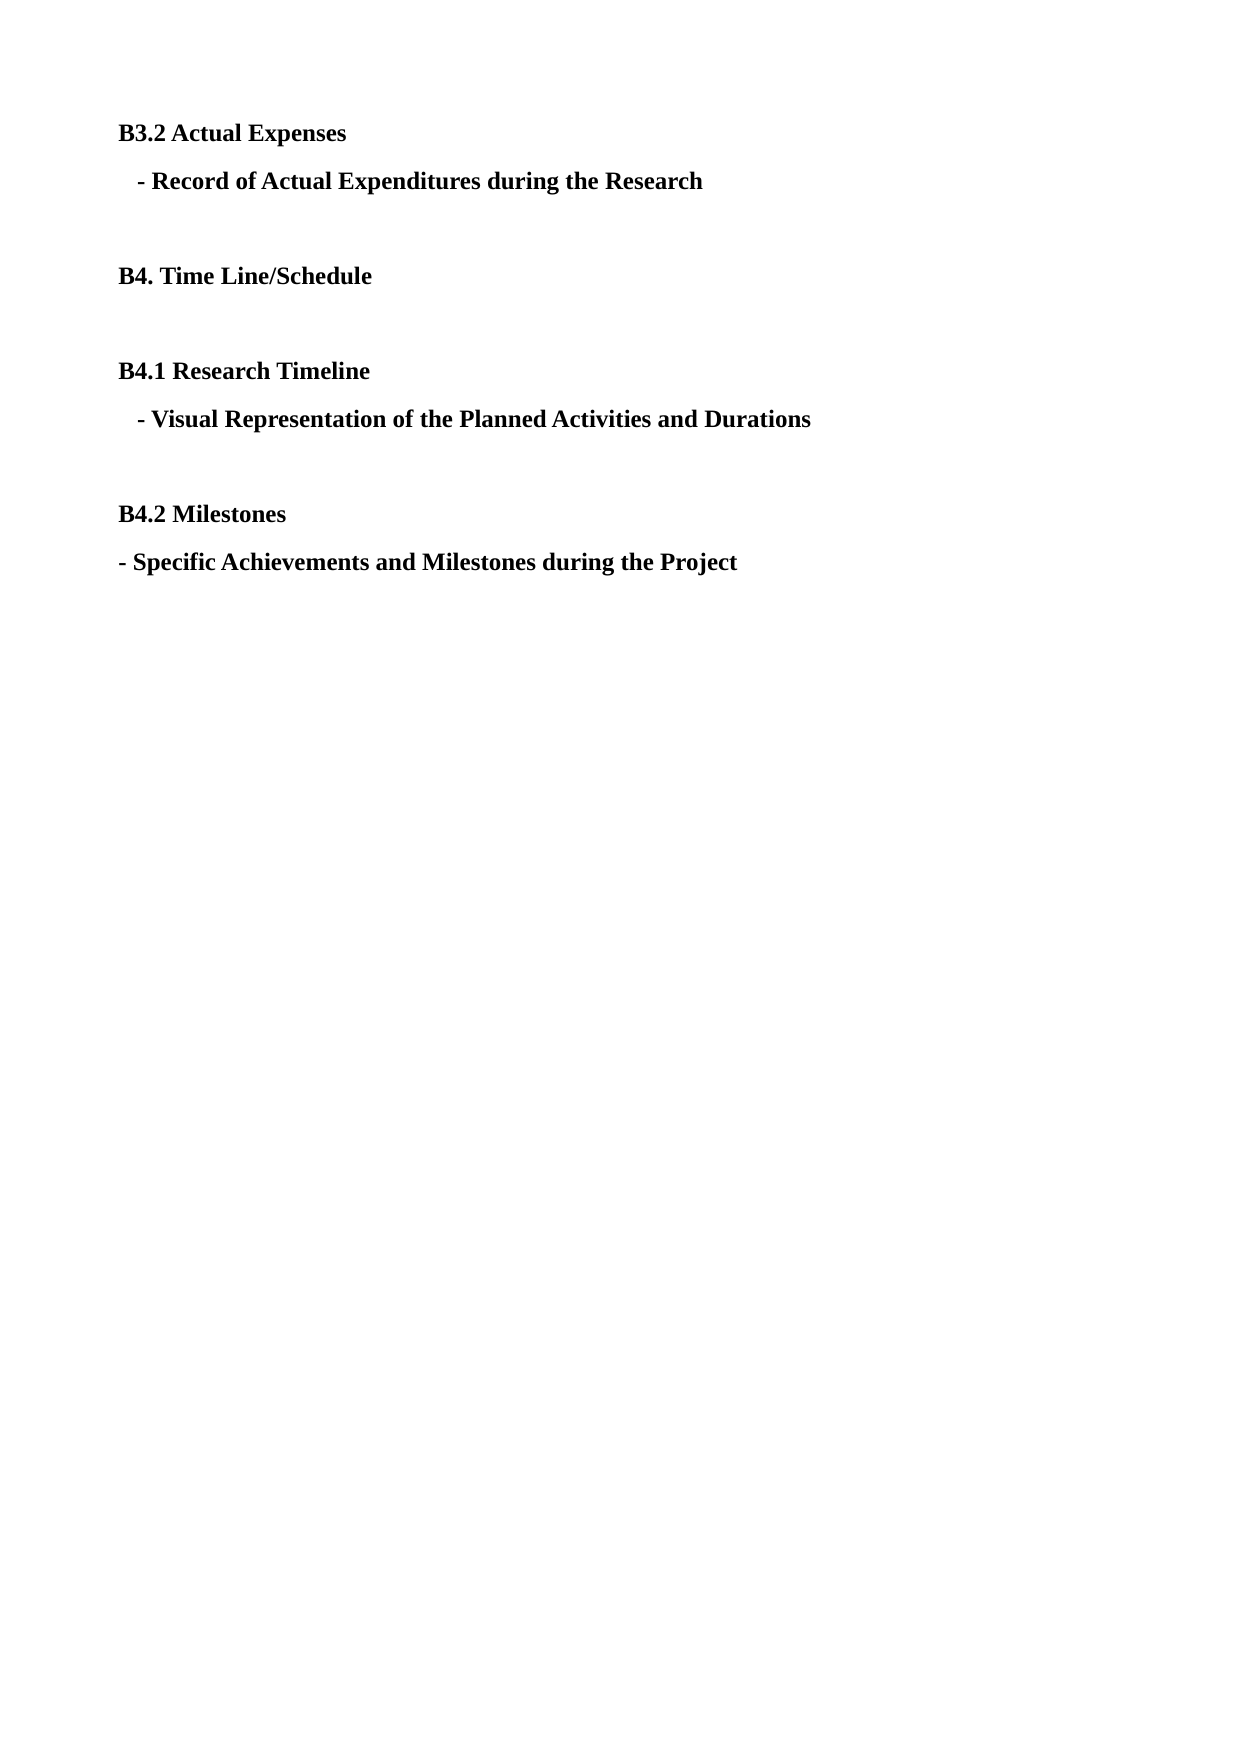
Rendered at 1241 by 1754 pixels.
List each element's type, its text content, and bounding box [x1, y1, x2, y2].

text B4.1 Research Timeline [118, 356, 1122, 385]
text - Visual Representation of the Planned Activities and Durations [118, 404, 1122, 432]
text - Record of Actual Expenditures during the Research [118, 166, 1122, 194]
text B4.2 Milestones [118, 499, 1122, 528]
text B4. Time Line/Schedule [118, 261, 1122, 290]
text - Specific Achievements and Milestones during the Project [118, 547, 1122, 575]
text B3.2 Actual Expenses [118, 118, 1122, 147]
